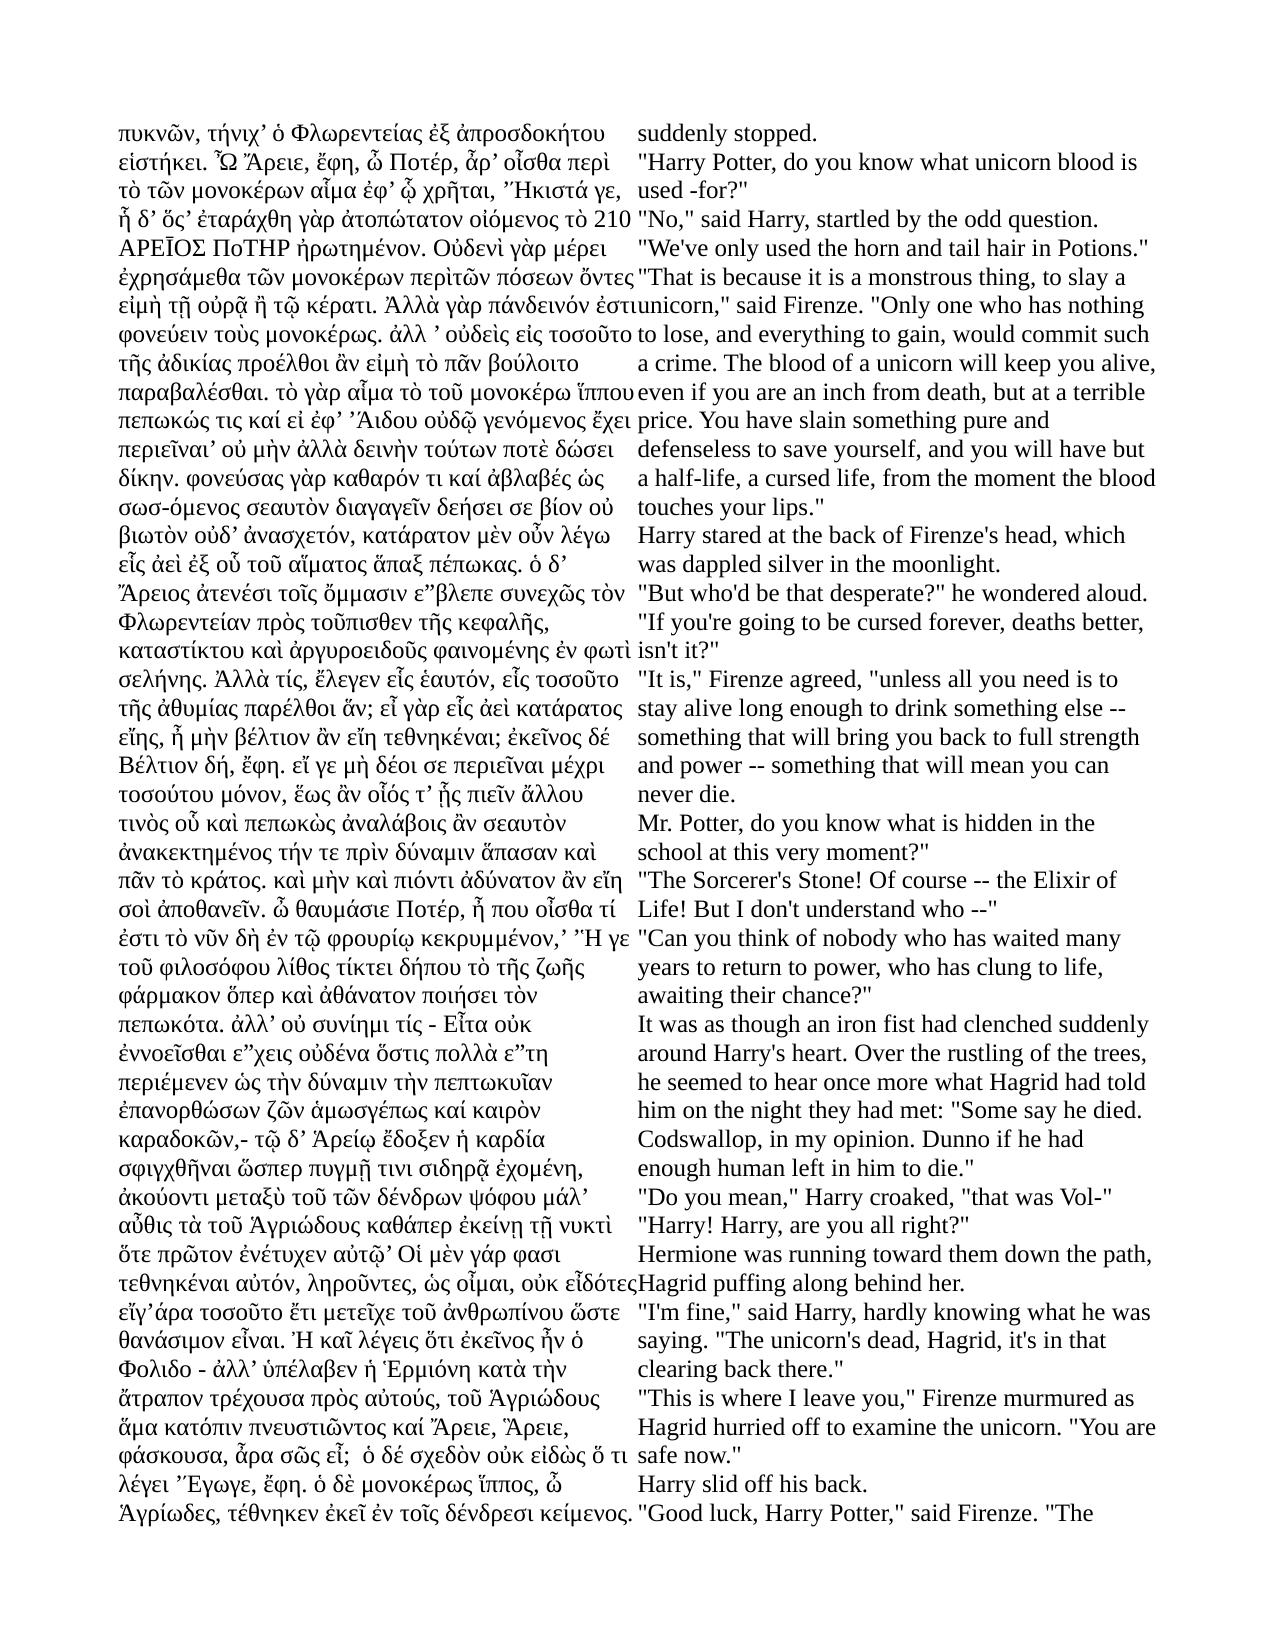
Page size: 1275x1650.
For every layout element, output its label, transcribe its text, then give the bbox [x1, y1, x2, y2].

table_cell suddenly stopped. "Harry Potter, do you know what unicorn blood is used -for?" "No," said Harry, startled by the odd question. "We've only used the horn and tail hair in Potions." "That is because it is a monstrous thing, to slay a unicorn," said Firenze. "Only one who has nothing to lose, and everything to gain, would commit such a crime. The blood of a unicorn will keep you alive, even if you are an inch from death, but at a terrible price. You have slain something pure and defenseless to save yourself, and you will have but a half-life, a cursed life, from the moment the blood touches your lips." Harry stared at the back of Firenze's head, which was dappled silver in the moonlight. "But who'd be that desperate?" he wondered aloud. "If you're going to be cursed forever, deaths better, isn't it?" "It is," Firenze agreed, "unless all you need is to stay alive long enough to drink something else -- something that will bring you back to full strength and power -- something that will mean you can never die. Mr. Potter, do you know what is hidden in the school at this very moment?" "The Sorcerer's Stone! Of course -- the Elixir of Life! But I don't understand who --" "Can you think of nobody who has waited many years to return to power, who has clung to life, awaiting their chance?" It was as though an iron fist had clenched suddenly around Harry's heart. Over the rustling of the trees, he seemed to hear once more what Hagrid had told him on the night they had met: "Some say he died. Codswallop, in my opinion. Dunno if he had enough human left in him to die." "Do you mean," Harry croaked, "that was Vol-" "Harry! Harry, are you all right?" Hermione was running toward them down the path, Hagrid puffing along behind her. "I'm fine," said Harry, hardly knowing what he was saying. "The unicorn's dead, Hagrid, it's in that clearing back there." "This is where I leave you," Firenze murmured as Hagrid hurried off to examine the unicorn. "You are safe now." Harry slid off his back. "Good luck, Harry Potter," said Firenze. "The [637, 118, 1157, 1527]
table_cell πυκνῶν, τήνιχ’ ὁ Φλωρεντείας ἐξ ἀπροσδοκήτου εἱστήκει. Ὦ Ἄρειε, ἔφη, ὦ Ποτέρ, ἆρ’ οἶσθα περὶ τὸ τῶν μονοκέρων αἷμα ἐφ’ ᾧ χρῆται, ’Ήκιστά γε, ἧ δ’ ὅς’ ἐταράχθη γὰρ ἀτοπώτατον οἰόμενος τὸ 210 ΑΡΕῙΟΣ ΠοΤΗΡ ἠρωτημένον. Οὐδενὶ γὰρ μέρει ἐχρησάμεθα τῶν μονοκέρων περὶτῶν πόσεων ὄντες εἰμὴ τῇ οὐρᾷ ἢ τῷ κέρατι. Ἀλλὰ γὰρ πάνδεινόν ἐστι φονεύειν τοὺς μονοκέρως. ἀλλ ’ οὐδεὶς εἰς τοσοῦτο τῆς ἀδικίας προέλθοι ἂν εἰμὴ τὸ πᾶν βούλοιτο παραβαλέσθαι. τὸ γὰρ αἷμα τὸ τοῦ μονοκέρω ἵππου πεπωκώς τις καί εἰ ἐφ’ ’Άιδου οὐδῷ γενόμενος ἔχει περιεῖναι’ οὐ μὴν ἀλλὰ δεινὴν τούτων ποτὲ δώσει δίκην. φονεύσας γὰρ καθαρόν τι καί ἀβλαβές ὡς σωσ-όμενος σεαυτὸν διαγαγεῖν δεήσει σε βίον οὐ βιωτὸν οὐδ’ ἀνασχετόν, κατάρατον μὲν οὖν λέγω εἷς ἀεὶ ἐξ οὗ τοῦ αἵματος ἅπαξ πέπωκας. ὁ δ’ Ἄρειος ἀτενέσι τοῖς ὄμμασιν ε”βλεπε συνεχῶς τὸν Φλωρεντείαν πρὸς τοῦπισθεν τῆς κεφαλῆς, καταστίκτου καὶ ἀργυροειδοῦς φαινομένης ἐν φωτὶ σελήνης. Ἀλλὰ τίς, ἔλεγεν εἷς ἑαυτόν, εἷς τοσοῦτο τῆς ἀθυμίας παρέλθοι ἅν; εἶ γὰρ εἷς ἀεὶ κατάρατος εἴης, ἦ μὴν βέλτιον ἂν εἴη τεθνηκέναι; ἐκεῖνος δέ Βέλτιον δή, ἔφη. εἴ γε μὴ δέοι σε περιεῖναι μέχρι τοσούτου μόνον, ἕως ἂν οἷός τ’ ᾗς πιεῖν ἄλλου τινὸς οὗ καὶ πεπωκὼς ἀναλάβοις ἂν σεαυτὸν ἀνακεκτημένος τήν τε πρὶν δύναμιν ἅπασαν καὶ πᾶν τὸ κράτος. καὶ μὴν καὶ πιόντι ἀδύνατον ἂν εἴη σοὶ ἀποθανεῖν. ὦ θαυμάσιε Ποτέρ, ἦ που οἶσθα τί ἐστι τὸ νῦν δὴ ἐν τῷ φρουρίῳ κεκρυμμένον,’ ’Ἡ γε τοῦ φιλοσόφου λίθος τίκτει δήπου τὸ τῆς ζωῆς φάρμακον ὅπερ καὶ ἀθάνατον ποιήσει τὸν πεπωκότα. ἀλλ’ οὐ συνίημι τίς - Εἶτα οὐκ ἐννοεῖσθαι ε”χεις οὐδένα ὅστις πολλὰ ε”τη περιέμενεν ὡς τὴν δύναμιν τὴν πεπτωκυῖαν ἐπανορθώσων ζῶν ἁμωσγέπως καί καιρὸν καραδοκῶν,- τῷ δ’ Ἁρείῳ ἔδοξεν ἡ καρδία σφιγχθῆναι ὥσπερ πυγμῇ τινι σιδηρᾷ ἐχομένη, ἀκούοντι μεταξὺ τοῦ τῶν δένδρων ψόφου μάλ’ αὖθις τὰ τοῦ Ἁγριώδους καθάπερ ἐκείνῃ τῇ νυκτὶ ὅτε πρῶτον ἐνέτυχεν αὐτῷ’ Οἱ μὲν γάρ φασι τεθνηκέναι αὐτόν, ληροῦντες, ὡς οἶμαι, οὐκ εἶδότες εἴγ’άρα τοσοῦτο ἔτι μετεῖχε τοῦ ἀνθρωπίνου ὥστε θανάσιμον εἶναι. Ἠ καῖ λέγεις ὅτι ἐκεῖνος ἦν ὁ Φολιδο - ἀλλ’ ὑπέλαβεν ἡ Ἑρμιόνη κατὰ τὴν ἄτραπον τρέχουσα πρὸς αὐτούς, τοῦ Ἁγριώδους ἅμα κατόπιν πνευστιῶντος καί Ἄρειε, Ἃρειε, φάσκουσα, ἆρα σῶς εἶ; ὁ δέ σχεδὸν οὐκ εἰδὼς ὅ τι λέγει ’Έγωγε, ἔφη. ὁ δὲ μονοκέρως ἵππος, ὦ Ἁγρίωδες, τέθνηκεν ἐκεῖ ἐν τοῖς δένδρεσι κείμενος. [118, 118, 637, 1527]
